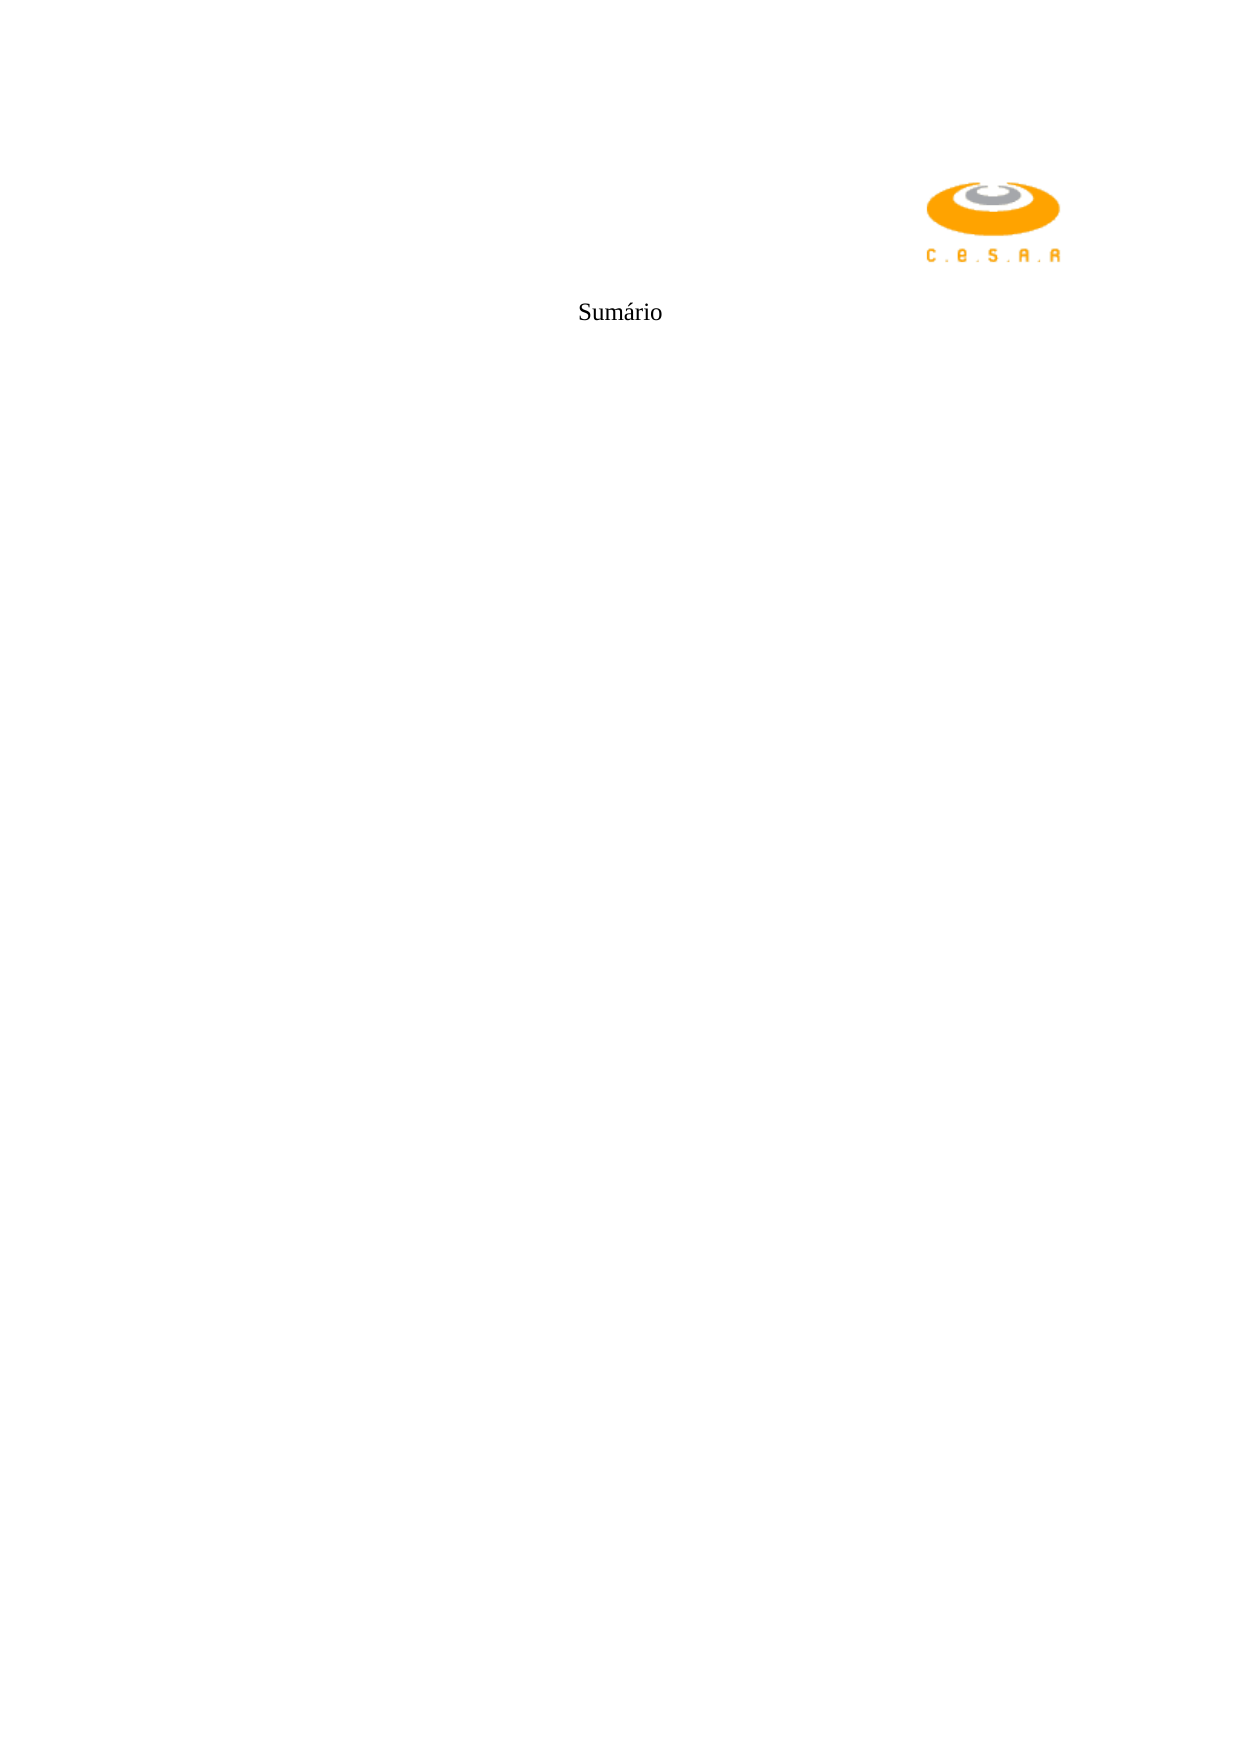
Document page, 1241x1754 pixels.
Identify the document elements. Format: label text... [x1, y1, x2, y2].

picture [924, 178, 1062, 267]
text Sumário [177, 297, 1063, 326]
